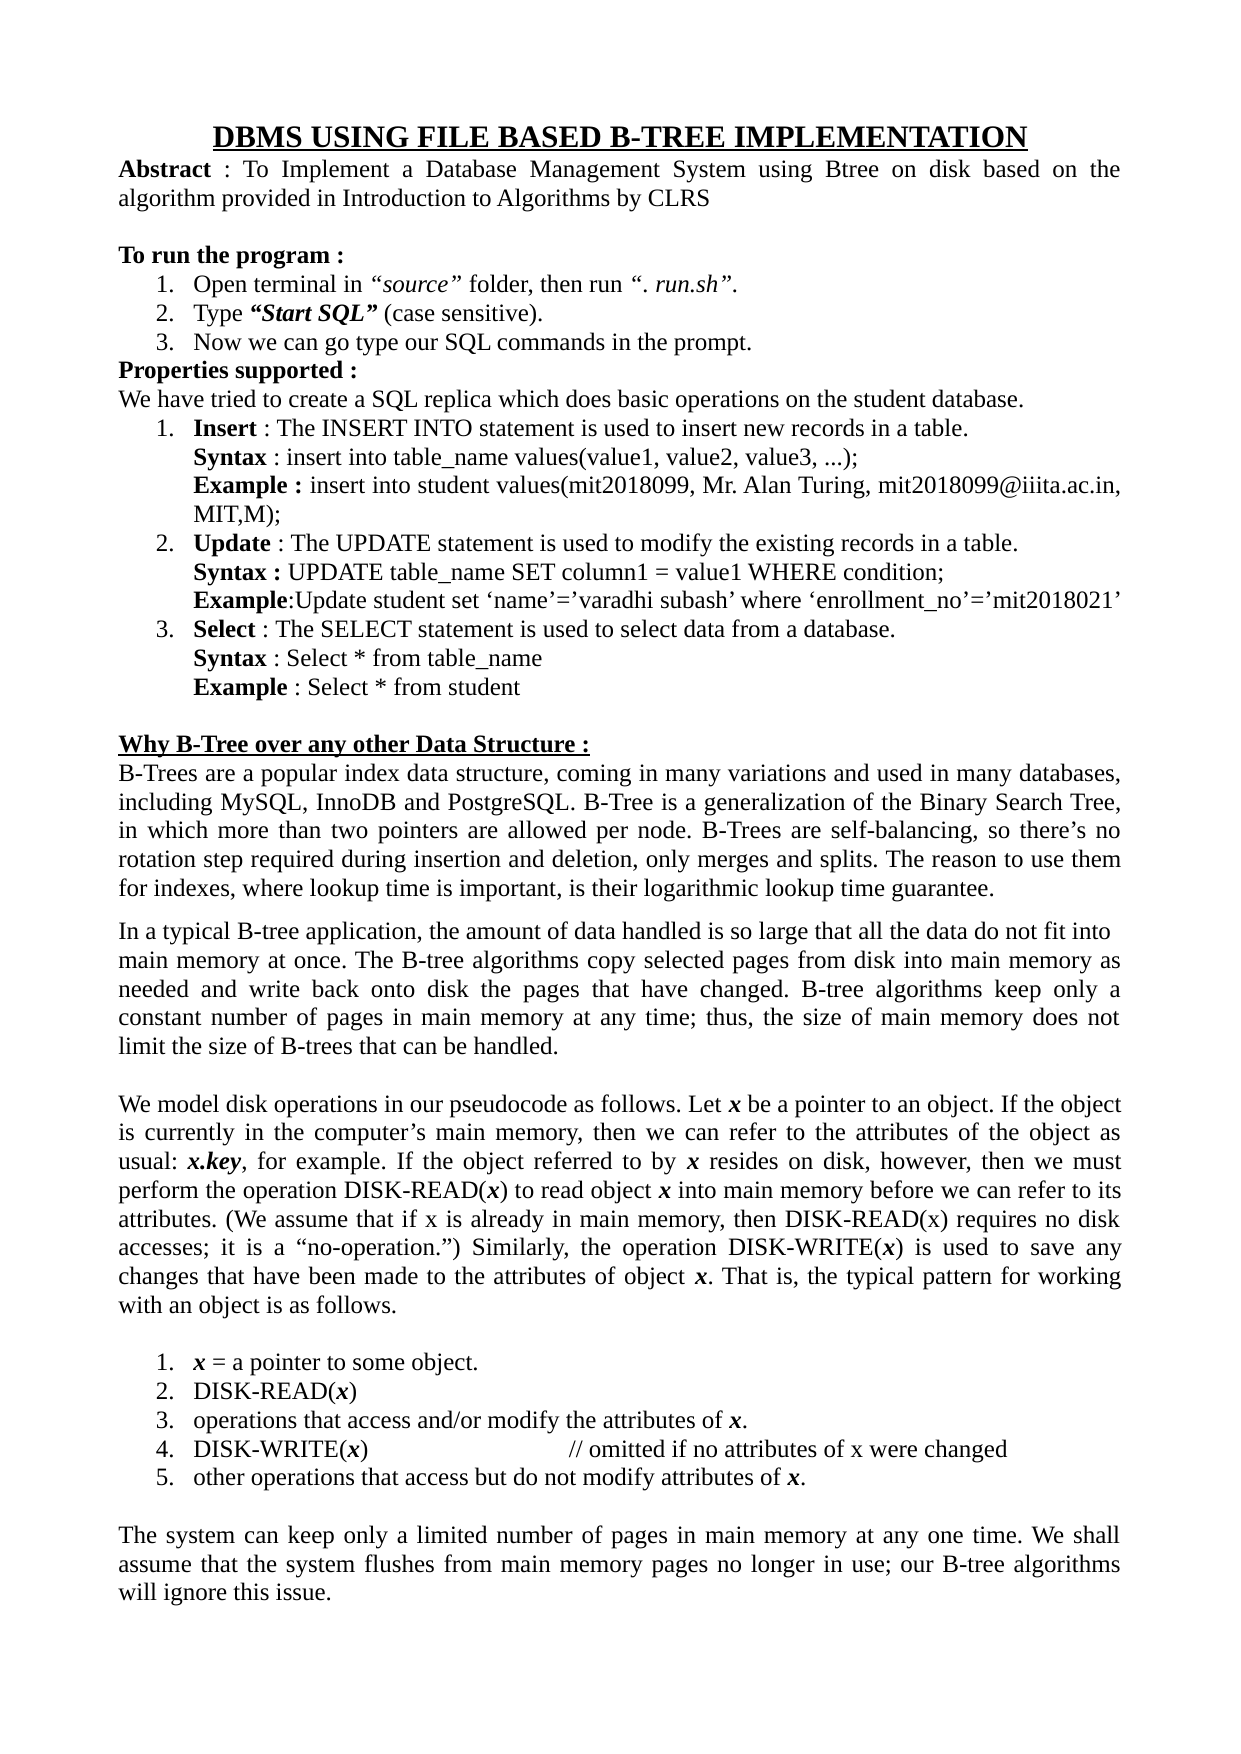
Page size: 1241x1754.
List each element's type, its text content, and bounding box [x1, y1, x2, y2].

text We have tried to create a SQL replica which does basic operations on the student database. [118, 384, 1122, 413]
list other operations that access but do not modify attributes of x. [156, 1462, 1122, 1491]
list Open terminal in “source” folder, then run “. run.sh”. [156, 269, 1122, 298]
text To run the program : [118, 240, 1122, 269]
list Example : insert into student values(mit2018099, Mr. Alan Turing, mit2018099@iiita.ac.in, MIT,M); [156, 470, 1122, 528]
text The system can keep only a limited number of pages in main memory at any one time. We shall assume that the system flushes from main memory pages no longer in use; our B-tree algorithms will ignore this issue. [118, 1520, 1122, 1606]
list Example : Select * from student [156, 672, 1122, 700]
list x = a pointer to some object. [156, 1347, 1122, 1376]
list DISK-WRITE(x) // omitted if no attributes of x were changed [156, 1434, 1122, 1462]
text Abstract : To Implement a Database Management System using Btree on disk based on the algorithm provided in Introduction to Algorithms by CLRS [118, 154, 1122, 212]
list Example:Update student set ‘name’=’varadhi subash’ where ‘enrollment_no’=’mit2018021’ [156, 585, 1122, 614]
text DBMS USING FILE BASED B-TREE IMPLEMENTATION [118, 118, 1122, 154]
text In a typical B-tree application, the amount of data handled is so large that all the data do not fit into [118, 916, 1122, 945]
list Syntax : UPDATE table_name SET column1 = value1 WHERE condition; [156, 557, 1122, 585]
list operations that access and/or modify the attributes of x. [156, 1405, 1122, 1434]
list Syntax : Select * from table_name [156, 643, 1122, 672]
list Select : The SELECT statement is used to select data from a database. [156, 614, 1122, 643]
list Insert : The INSERT INTO statement is used to insert new records in a table. [156, 413, 1122, 442]
text Properties supported : [118, 355, 1122, 384]
list Syntax : insert into table_name values(value1, value2, value3, ...); [156, 442, 1122, 470]
list Update : The UPDATE statement is used to modify the existing records in a table. [156, 528, 1122, 557]
list Now we can go type our SQL commands in the prompt. [156, 327, 1122, 355]
text main memory at once. The B-tree algorithms copy selected pages from disk into main memory as needed and write back onto disk the pages that have changed. B-tree algorithms keep only a constant number of pages in main memory at any time; thus, the size of main memory does not limit the size of B-trees that can be handled. [118, 945, 1122, 1060]
list DISK-READ(x) [156, 1376, 1122, 1405]
text Why B-Tree over any other Data Structure : [118, 729, 1122, 758]
list Type “Start SQL” (case sensitive). [156, 298, 1122, 327]
text We model disk operations in our pseudocode as follows. Let x be a pointer to an object. If the object is currently in the computer’s main memory, then we can refer to the attributes of the object as usual: x.key, for example. If the object referred to by x resides on disk, however, then we must perform the operation DISK-READ(x) to read object x into main memory before we can refer to its attributes. (We assume that if x is already in main memory, then DISK-READ(x) requires no disk accesses; it is a “no-operation.”) Similarly, the operation DISK-WRITE(x) is used to save any changes that have been made to the attributes of object x. That is, the typical pattern for working with an object is as follows. [118, 1089, 1122, 1319]
text B-Trees are a popular index data structure, coming in many variations and used in many databases, including MySQL, InnoDB and PostgreSQL. B-Tree is a generalization of the Binary Search Tree, in which more than two pointers are allowed per node. B-Trees are self-balancing, so there’s no rotation step required during insertion and deletion, only merges and splits. The reason to use them for indexes, where lookup time is important, is their logarithmic lookup time guarantee. [118, 758, 1122, 902]
